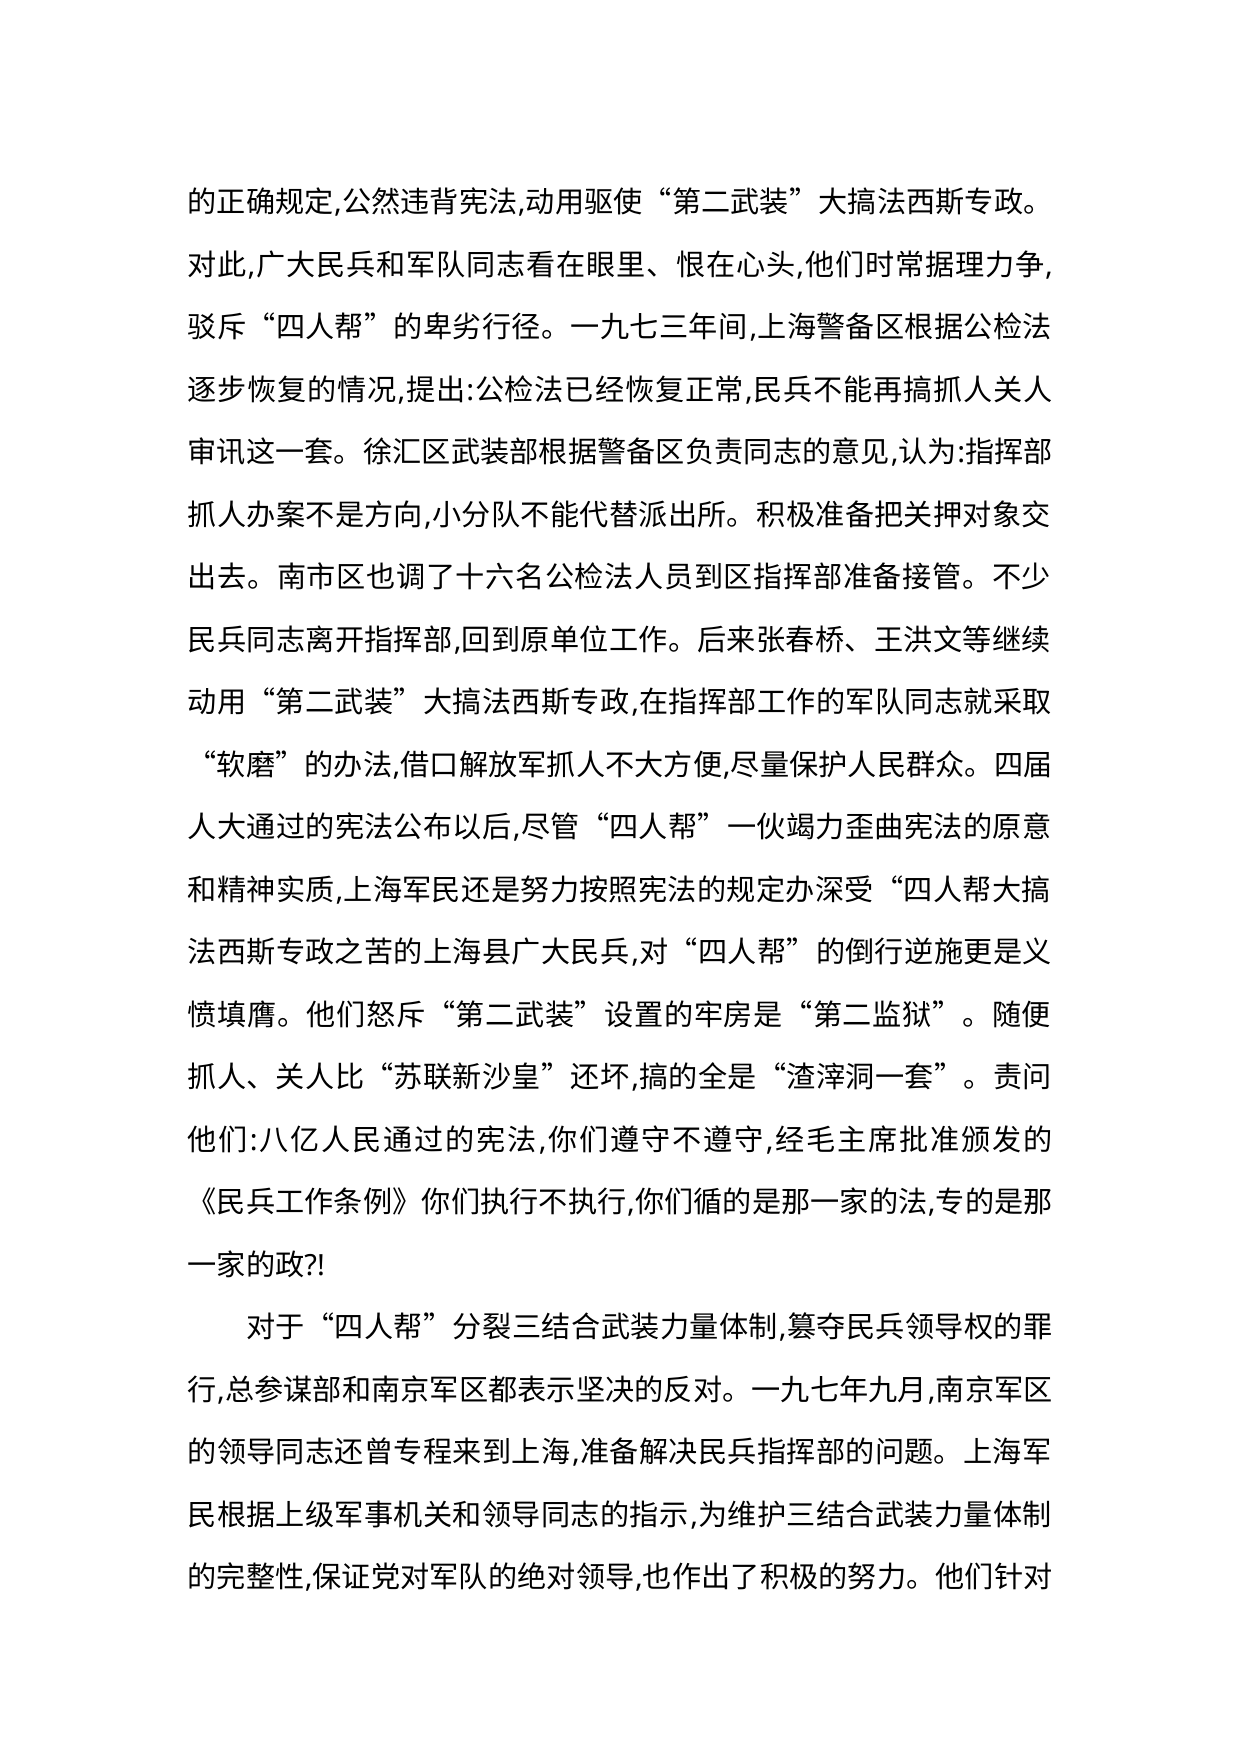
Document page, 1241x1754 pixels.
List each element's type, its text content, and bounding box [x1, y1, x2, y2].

text 的正确规定,公然违背宪法,动用驱使“第二武装”大搞法西斯专政。对此,广大民兵和军队同志看在眼里、恨在心头,他们时常据理力争,驳斥“四人帮”的卑劣行径。一九七三年间,上海警备区根据公检法逐步恢复的情况,提出:公检法已经恢复正常,民兵不能再搞抓人关人审讯这一套。徐汇区武装部根据警备区负责同志的意见,认为:指挥部抓人办案不是方向,小分队不能代替派出所。积极准备把关押对象交出去。南市区也调了十六名公检法人员到区指挥部准备接管。不少民兵同志离开指挥部,回到原单位工作。后来张春桥、王洪文等继续动用“第二武装”大搞法西斯专政,在指挥部工作的军队同志就采取“软磨”的办法,借口解放军抓人不大方便,尽量保护人民群众。四届人大通过的宪法公布以后,尽管“四人帮”一伙竭力歪曲宪法的原意和精神实质,上海军民还是努力按照宪法的规定办深受“四人帮大搞法西斯专政之苦的上海县广大民兵,对“四人帮”的倒行逆施更是义愤填膺。他们怒斥“第二武装”设置的牢房是“第二监狱”。随便抓人、关人比“苏联新沙皇”还坏,搞的全是“渣滓洞一套”。责问他们:八亿人民通过的宪法,你们遵守不遵守,经毛主席批准颁发的《民兵工作条例》你们执行不执行,你们循的是那一家的法,专的是那一家的政?! [187, 158, 1053, 1283]
text 对于“四人帮”分裂三结合武装力量体制,篡夺民兵领导权的罪行,总参谋部和南京军区都表示坚决的反对。一九七年九月,南京军区的领导同志还曾专程来到上海,准备解决民兵指挥部的问题。上海军民根据上级军事机关和领导同志的指示,为维护三结合武装力量体制的完整性,保证党对军队的绝对领导,也作出了积极的努力。他们针对 [187, 1283, 1053, 1596]
